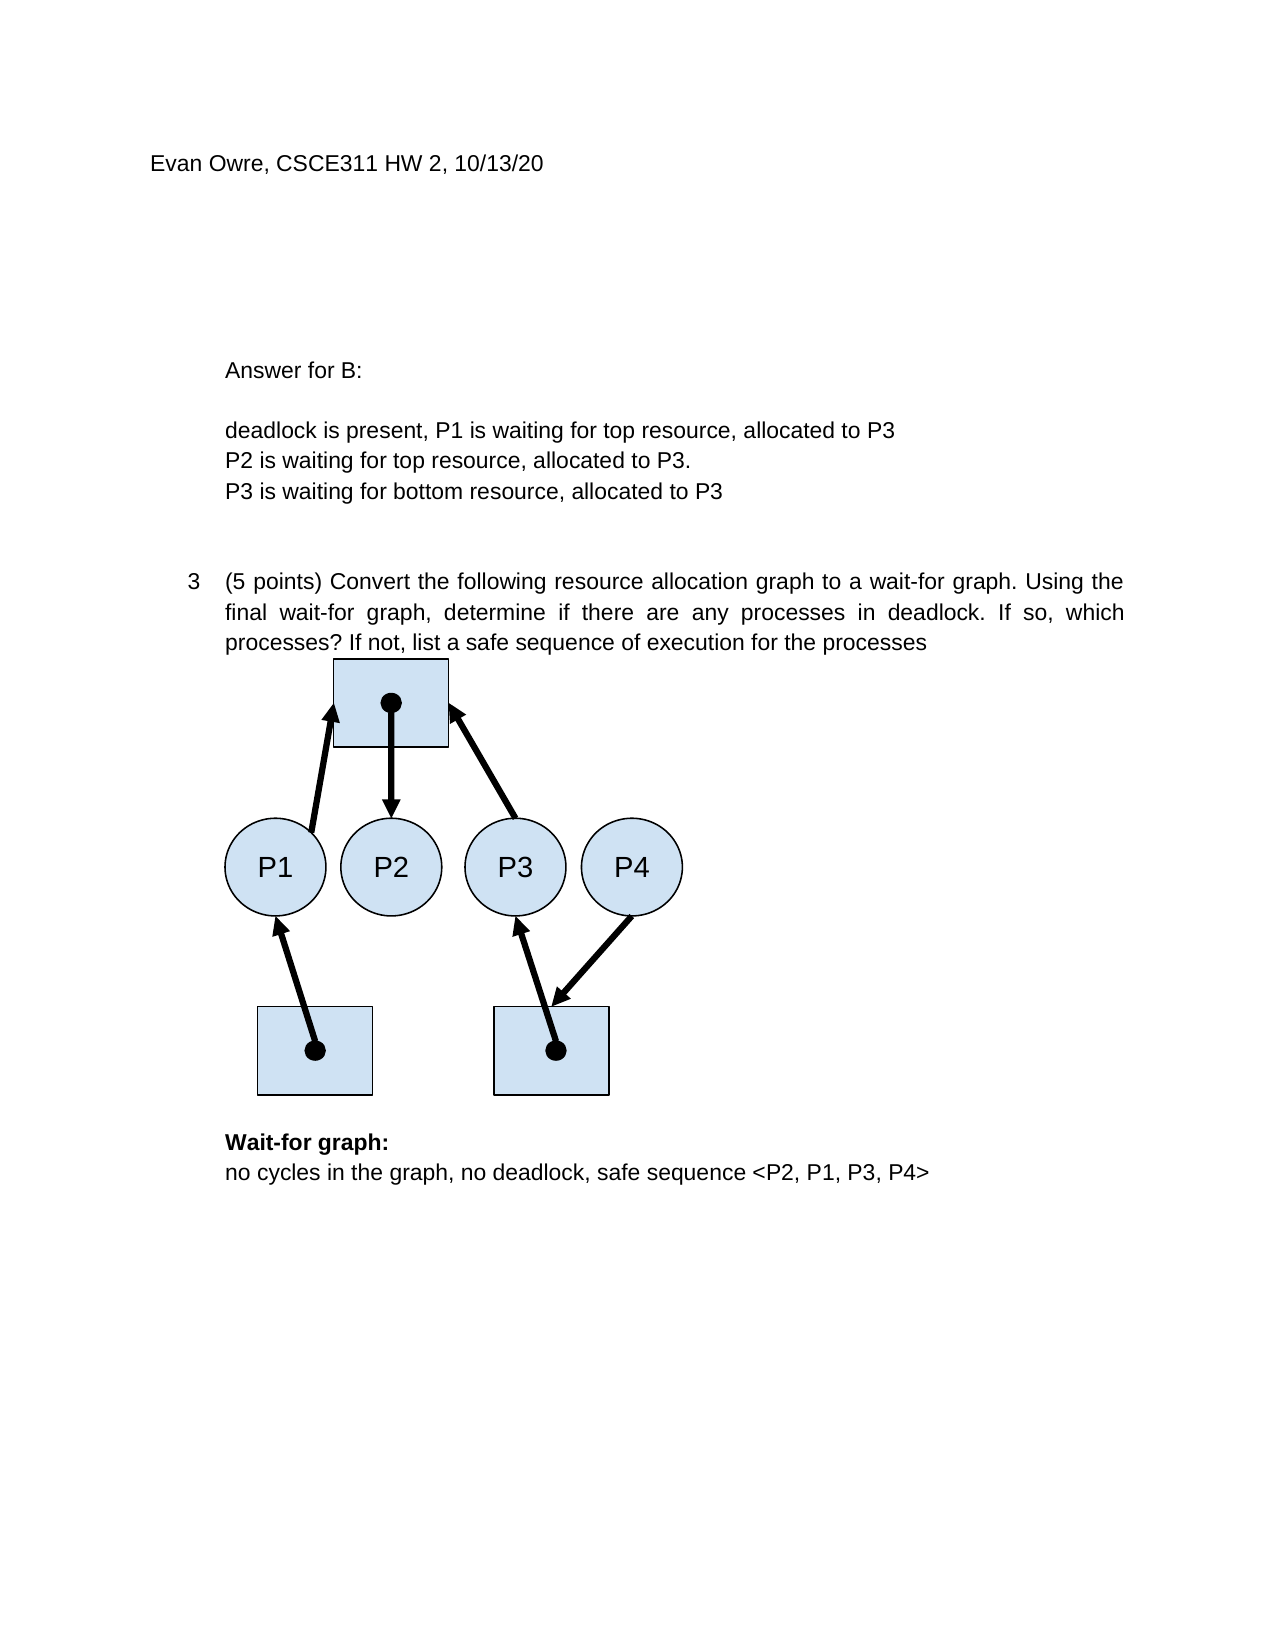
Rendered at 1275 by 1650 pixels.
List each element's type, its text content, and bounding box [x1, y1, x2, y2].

text no cycles in the graph, no deadlock, safe sequence <P2, P1, P3, P4> [225, 1159, 1125, 1186]
text Answer for B: [225, 357, 1125, 383]
text deadlock is present, P1 is waiting for top resource, allocated to P3 [225, 417, 1125, 444]
text P2 is waiting for top resource, allocated to P3. [225, 447, 1125, 474]
text Wait-for graph: [225, 1129, 1125, 1155]
text P3 is waiting for bottom resource, allocated to P3 [225, 478, 1125, 504]
list (5 points) Convert the following resource allocation graph to a wait-for graph. Using the final wait-for graph, determine if there are any processes in deadlock. If so, which processes? If not, list a safe sequence of execution for the processes [187, 568, 1125, 655]
